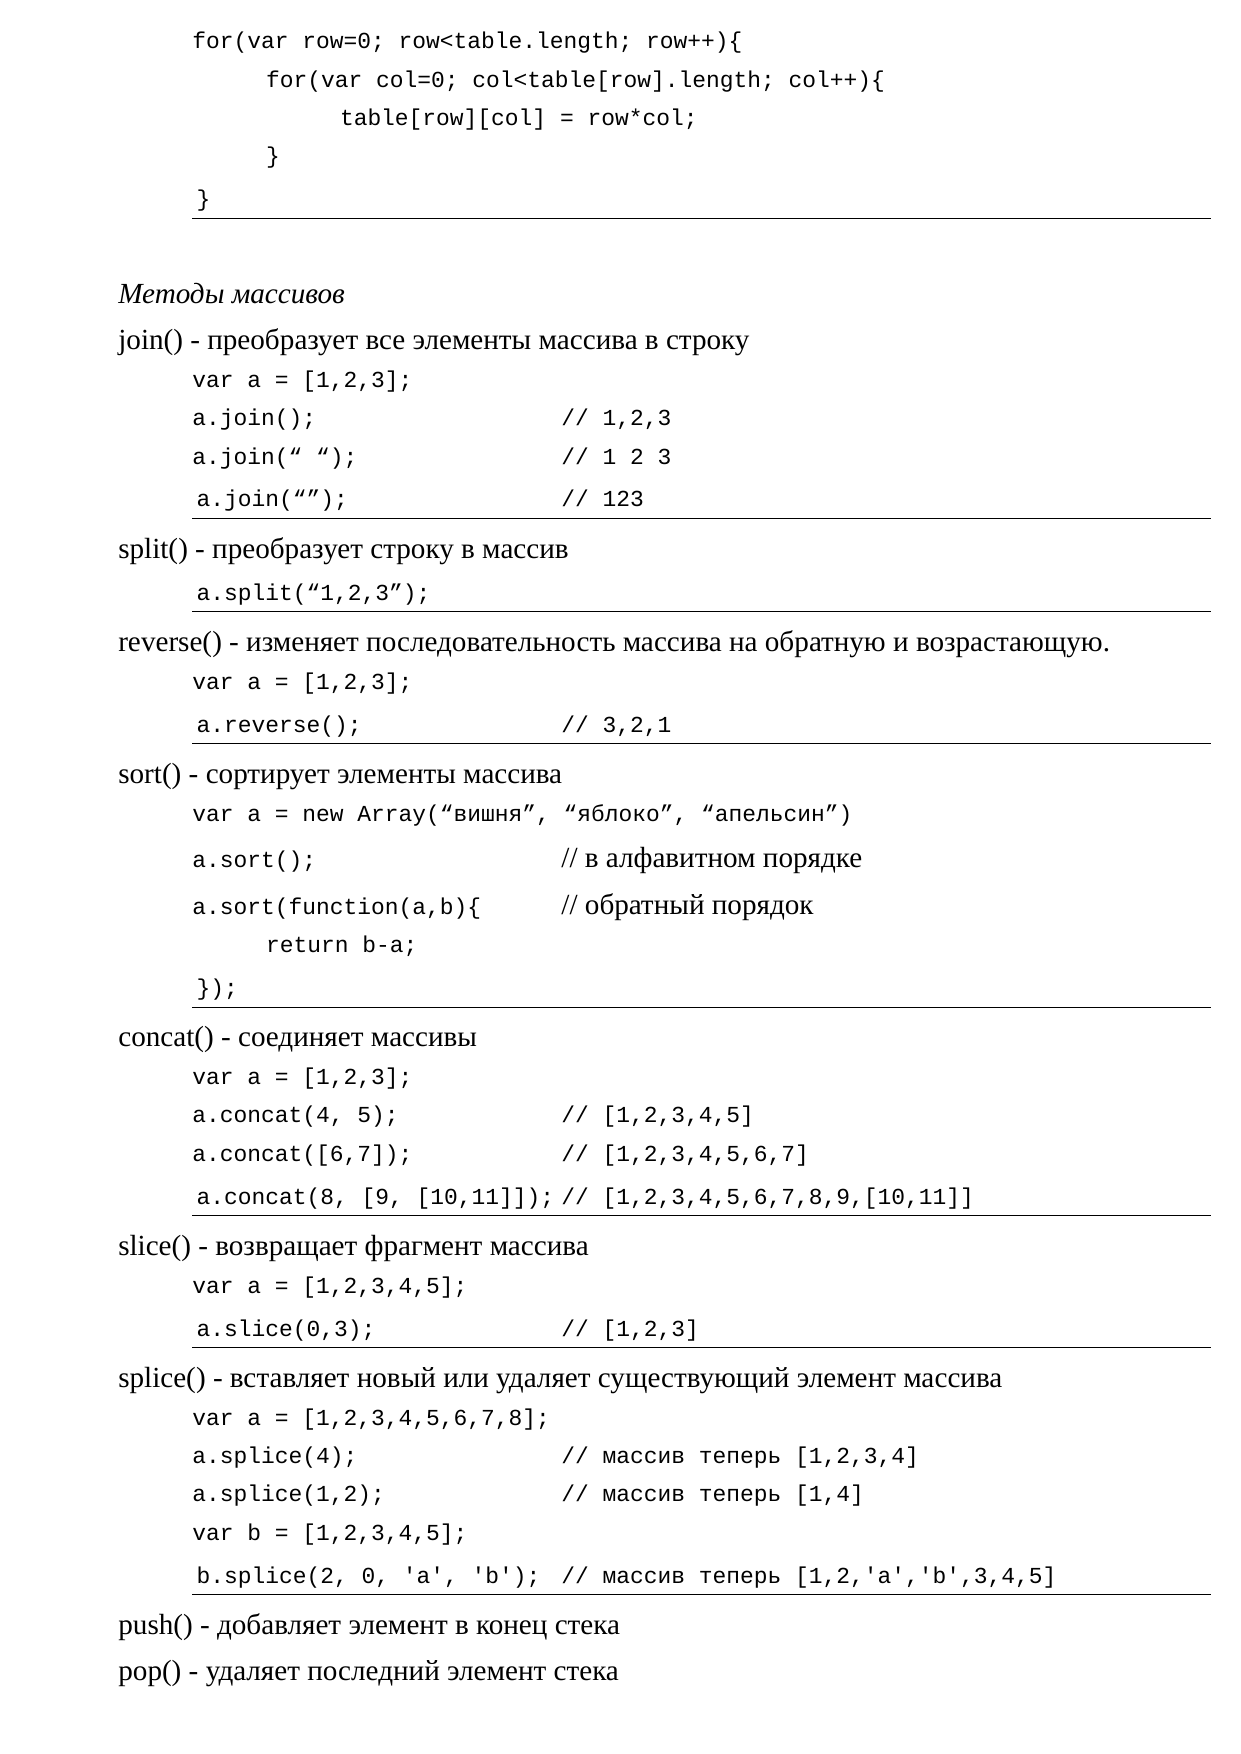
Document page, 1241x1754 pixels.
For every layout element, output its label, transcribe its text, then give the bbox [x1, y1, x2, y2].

text a.concat(4, 5); // [1,2,3,4,5] [192, 1104, 1211, 1130]
text concat() - соединяет массивы [118, 1019, 1211, 1053]
text a.sort(); // в алфавитном порядке [192, 840, 1211, 874]
text a.join(“ “); // 1 2 3 [192, 445, 1211, 471]
text b.splice(2, 0, 'a', 'b'); // массив теперь [1,2,'a','b',3,4,5] [192, 1559, 1211, 1594]
text a.join(“”); // 123 [192, 483, 1211, 518]
text a.split(“1,2,3”); [192, 577, 1211, 611]
text splice() - вставляет новый или удаляет существующий элемент массива [118, 1360, 1211, 1393]
text join() - преобразует все элементы массива в строку [118, 322, 1211, 356]
text for(var row=0; row<table.length; row++){ [192, 29, 1211, 55]
text a.join(); // 1,2,3 [192, 407, 1211, 432]
text sort() - сортирует элементы массива [118, 756, 1211, 789]
text pop() - удаляет последний элемент стека [118, 1653, 1211, 1686]
text var a = [1,2,3]; [192, 670, 1211, 696]
text return b-a; [192, 934, 1211, 959]
text push() - добавляет элемент в конец стека [118, 1607, 1211, 1640]
text a.splice(1,2); // массив теперь [1,4] [192, 1483, 1211, 1509]
text Методы массивов [118, 276, 1211, 309]
text a.concat([6,7]); // [1,2,3,4,5,6,7] [192, 1142, 1211, 1168]
text a.reverse(); // 3,2,1 [192, 708, 1211, 743]
text var a = [1,2,3,4,5,6,7,8]; [192, 1406, 1211, 1432]
text a.sort(function(a,b){ // обратный порядок [192, 887, 1211, 921]
text }); [192, 972, 1211, 1007]
text reverse() - изменяет последовательность массива на обратную и возрастающую. [118, 624, 1211, 658]
text for(var col=0; col<table[row].length; col++){ [192, 68, 1211, 94]
text } [192, 183, 1211, 218]
text var a = [1,2,3]; [192, 368, 1211, 394]
text var b = [1,2,3,4,5]; [192, 1521, 1211, 1547]
text a.concat(8, [9, [10,11]]); // [1,2,3,4,5,6,7,8,9,[10,11]] [192, 1181, 1211, 1215]
text var a = [1,2,3]; [192, 1065, 1211, 1091]
text } [192, 145, 1211, 171]
text slice() - возвращает фрагмент массива [118, 1228, 1211, 1262]
text var a = new Array(“вишня”, “яблоко”, “апельсин”) [192, 802, 1211, 828]
text split() - преобразует строку в массив [118, 531, 1211, 564]
text a.slice(0,3); // [1,2,3] [192, 1312, 1211, 1347]
text table[row][col] = row*col; [192, 106, 1211, 132]
text a.splice(4); // массив теперь [1,2,3,4] [192, 1444, 1211, 1470]
text var a = [1,2,3,4,5]; [192, 1274, 1211, 1300]
